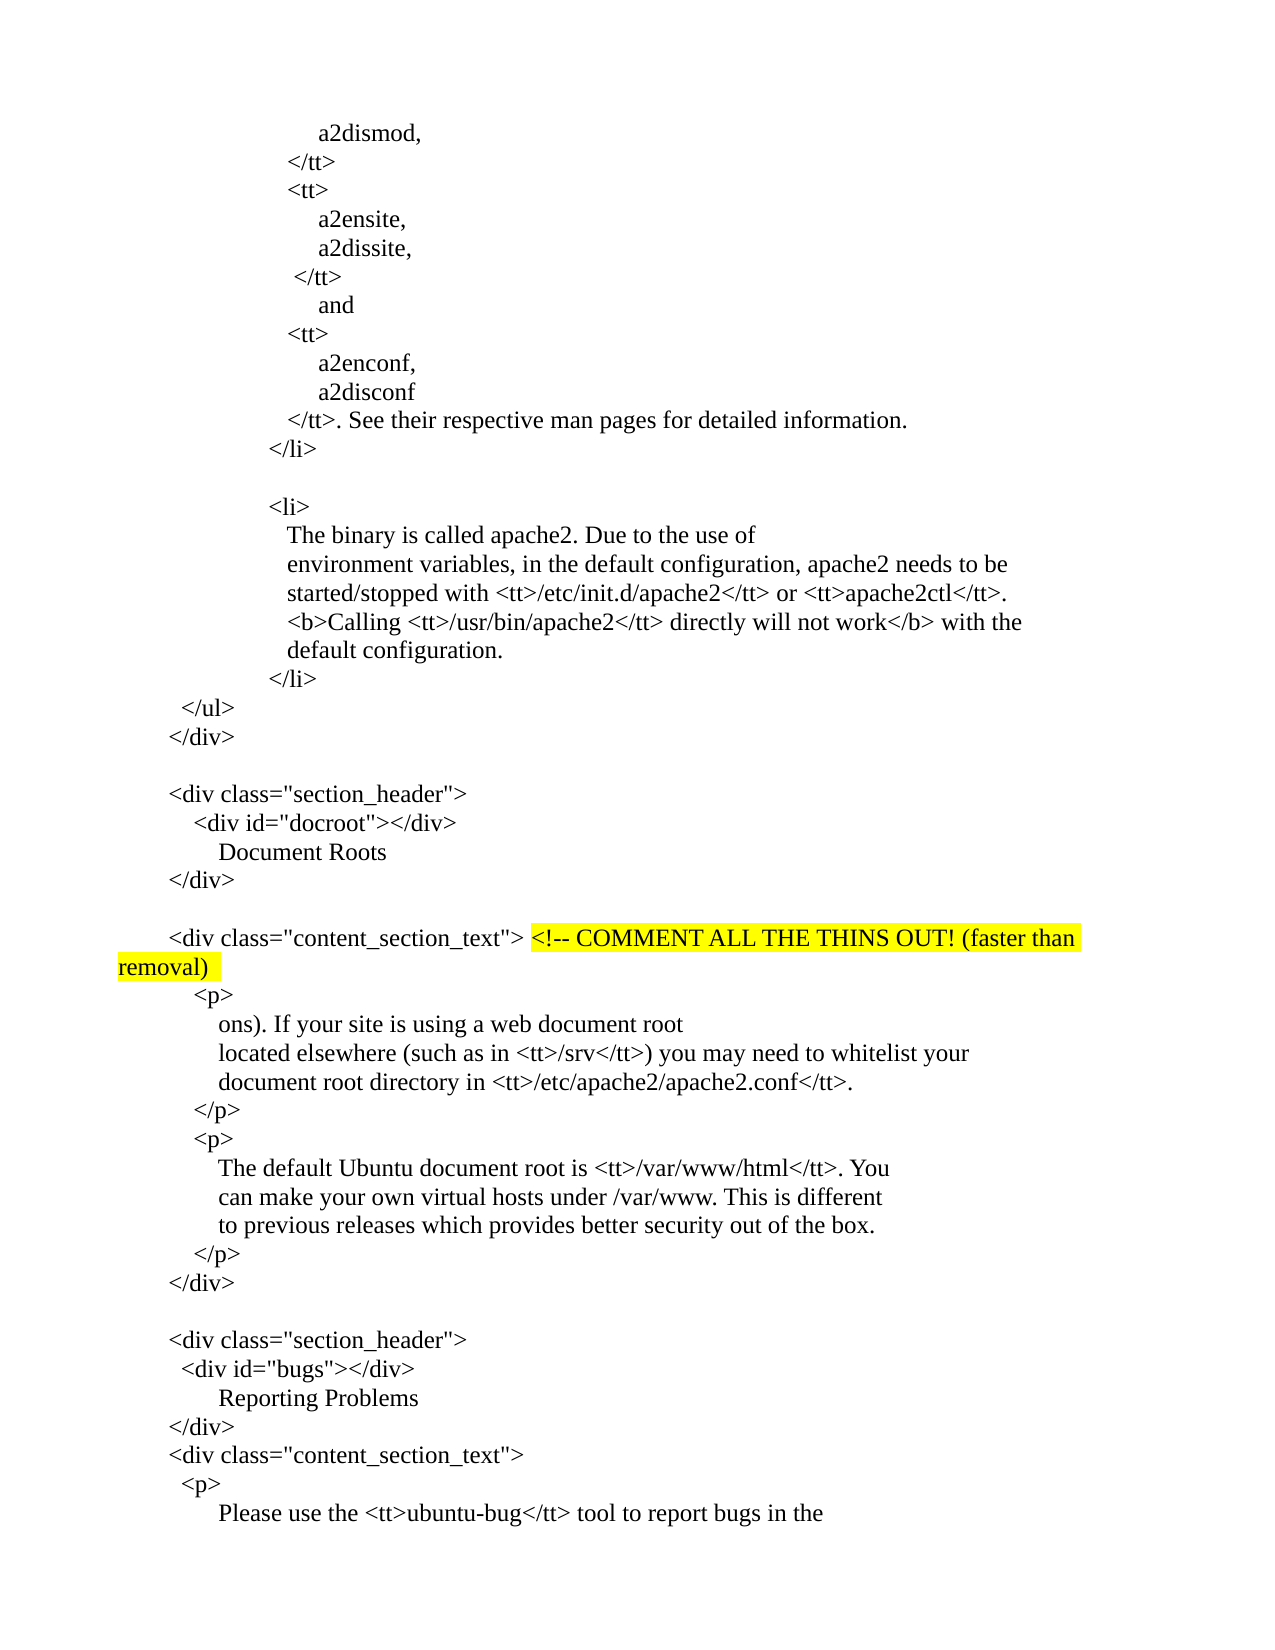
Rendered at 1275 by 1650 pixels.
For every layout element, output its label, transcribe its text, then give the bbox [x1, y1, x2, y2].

text started/stopped with <tt>/etc/init.d/apache2</tt> or <tt>apache2ctl</tt>. [118, 578, 1157, 607]
text </div> [118, 1412, 1157, 1441]
text <p> [118, 981, 1157, 1009]
text The binary is called apache2. Due to the use of [118, 521, 1157, 549]
text a2dissite, [118, 233, 1157, 262]
text </li> [118, 664, 1157, 693]
text can make your own virtual hosts under /var/www. This is different [118, 1182, 1157, 1211]
text <p> [118, 1469, 1157, 1498]
text </li> [118, 434, 1157, 463]
text <li> [118, 492, 1157, 521]
text </div> [118, 866, 1157, 894]
text </tt>. See their respective man pages for detailed information. [118, 406, 1157, 434]
text <tt> [118, 319, 1157, 348]
text </tt> [118, 262, 1157, 291]
text <tt> [118, 176, 1157, 204]
text a2dismod, [118, 118, 1157, 147]
text </p> [118, 1096, 1157, 1124]
text Reporting Problems [118, 1383, 1157, 1412]
text a2disconf [118, 377, 1157, 406]
text The default Ubuntu document root is <tt>/var/www/html</tt>. You [118, 1153, 1157, 1182]
text </div> [118, 722, 1157, 751]
text default configuration. [118, 636, 1157, 664]
text <div class="content_section_text"> [118, 1441, 1157, 1469]
text Please use the <tt>ubuntu-bug</tt> tool to report bugs in the [118, 1498, 1157, 1527]
text <div id="bugs"></div> [118, 1354, 1157, 1383]
text <div class="section_header"> [118, 779, 1157, 808]
text <div class="content_section_text"> <!-- COMMENT ALL THE THINS OUT! (faster than removal) [118, 923, 1157, 981]
text </div> [118, 1268, 1157, 1297]
text ons). If your site is using a web document root [118, 1009, 1157, 1038]
text environment variables, in the default configuration, apache2 needs to be [118, 549, 1157, 578]
text document root directory in <tt>/etc/apache2/apache2.conf</tt>. [118, 1067, 1157, 1096]
text a2enconf, [118, 348, 1157, 377]
text </ul> [118, 693, 1157, 722]
text </tt> [118, 147, 1157, 176]
text to previous releases which provides better security out of the box. [118, 1211, 1157, 1239]
text a2ensite, [118, 204, 1157, 233]
text Document Roots [118, 837, 1157, 866]
text <div class="section_header"> [118, 1326, 1157, 1354]
text <div id="docroot"></div> [118, 808, 1157, 837]
text <b>Calling <tt>/usr/bin/apache2</tt> directly will not work</b> with the [118, 607, 1157, 636]
text </p> [118, 1239, 1157, 1268]
text located elsewhere (such as in <tt>/srv</tt>) you may need to whitelist your [118, 1038, 1157, 1067]
text and [118, 291, 1157, 319]
text <p> [118, 1124, 1157, 1153]
